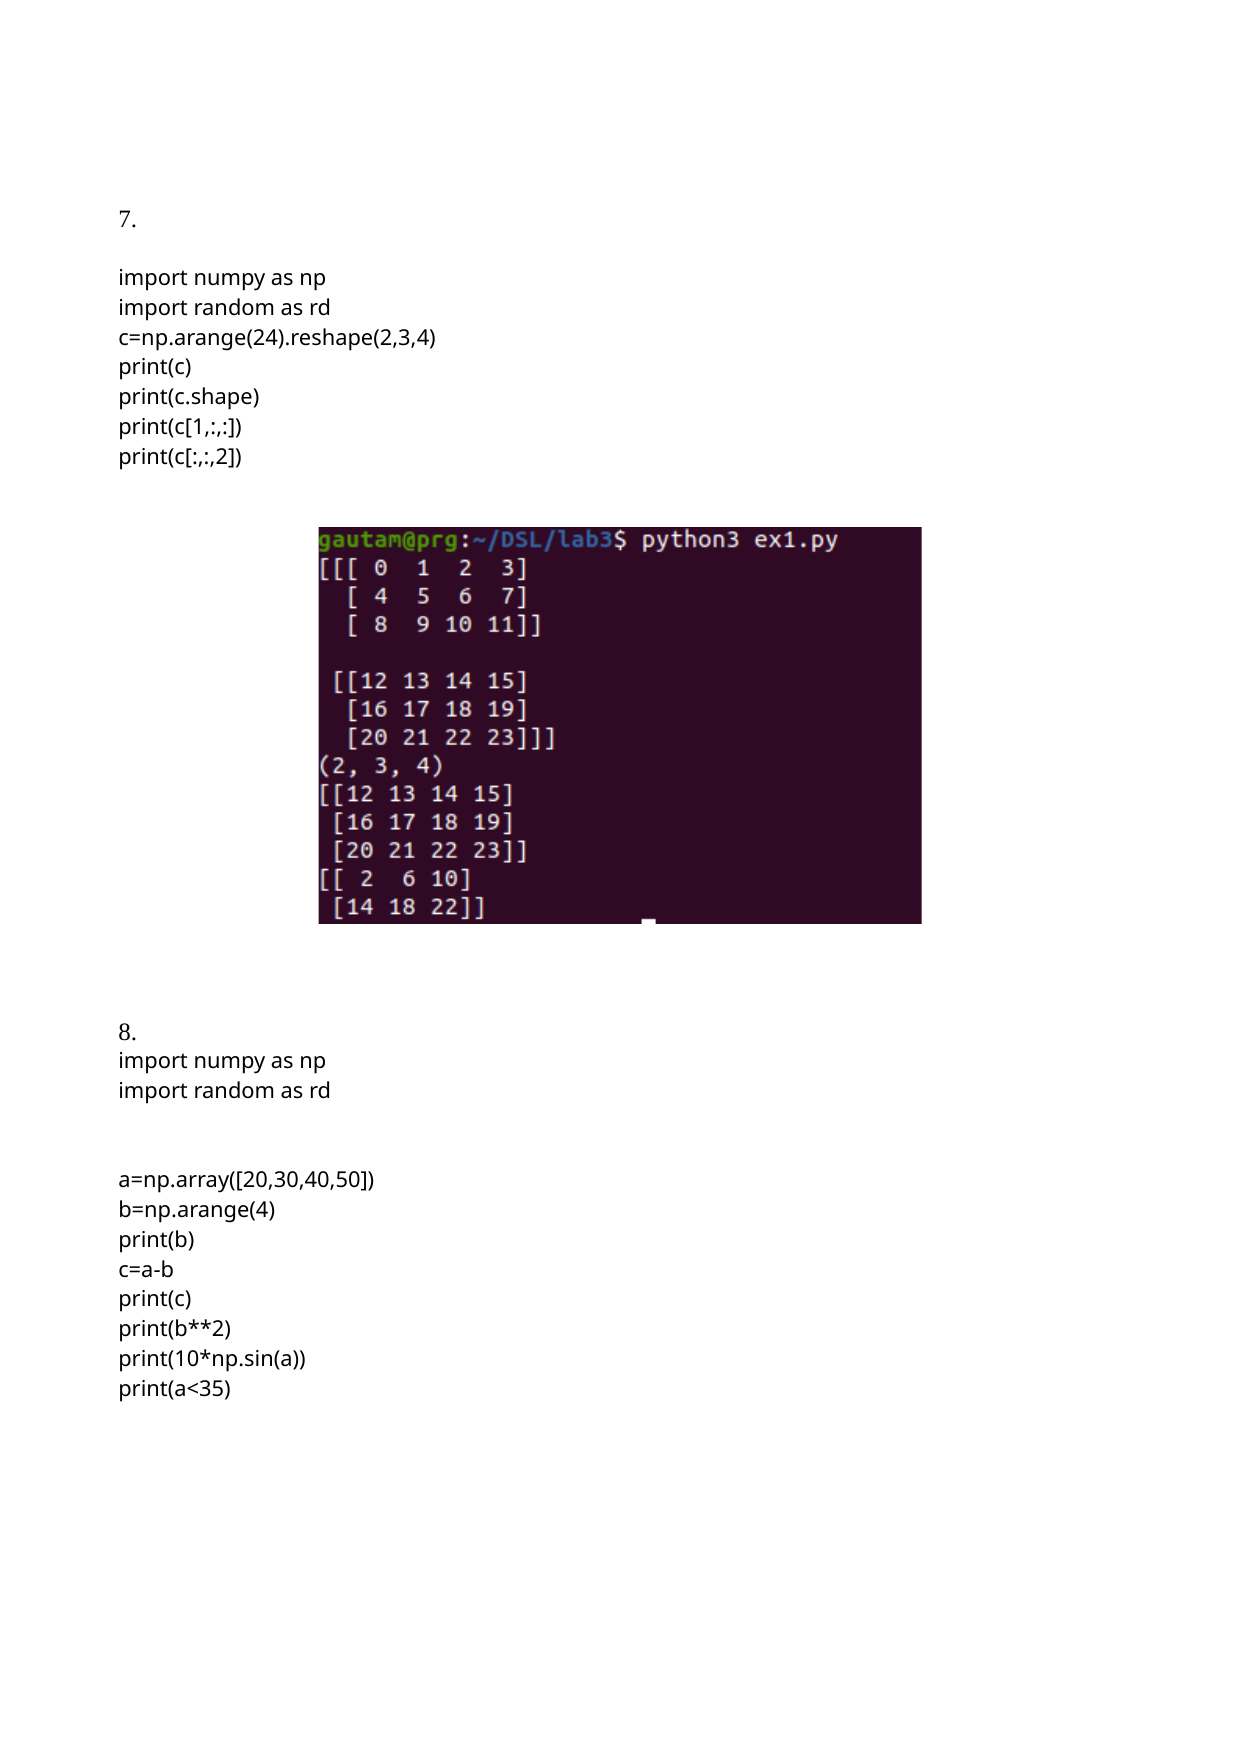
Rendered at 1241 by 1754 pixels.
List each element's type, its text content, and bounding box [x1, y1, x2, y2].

text import random as rd [118, 292, 1122, 321]
text c=a-b [118, 1253, 1122, 1283]
text import numpy as np [118, 1045, 1122, 1075]
text print(c[:,:,2]) [118, 441, 1122, 470]
text print(b) [118, 1224, 1122, 1253]
text print(a<35) [118, 1373, 1122, 1402]
text a=np.array([20,30,40,50]) [118, 1164, 1122, 1194]
picture [318, 527, 922, 924]
text print(c) [118, 351, 1122, 381]
text import random as rd [118, 1075, 1122, 1105]
text print(c[1,:,:]) [118, 411, 1122, 441]
text print(c) [118, 1283, 1122, 1313]
text print(b**2) [118, 1313, 1122, 1343]
text print(c.shape) [118, 381, 1122, 411]
text 7. [118, 118, 1122, 233]
text b=np.arange(4) [118, 1194, 1122, 1224]
text print(10*np.sin(a)) [118, 1343, 1122, 1373]
text import numpy as np [118, 262, 1122, 292]
text c=np.arange(24).reshape(2,3,4) [118, 321, 1122, 351]
text 8. [118, 557, 1122, 1045]
